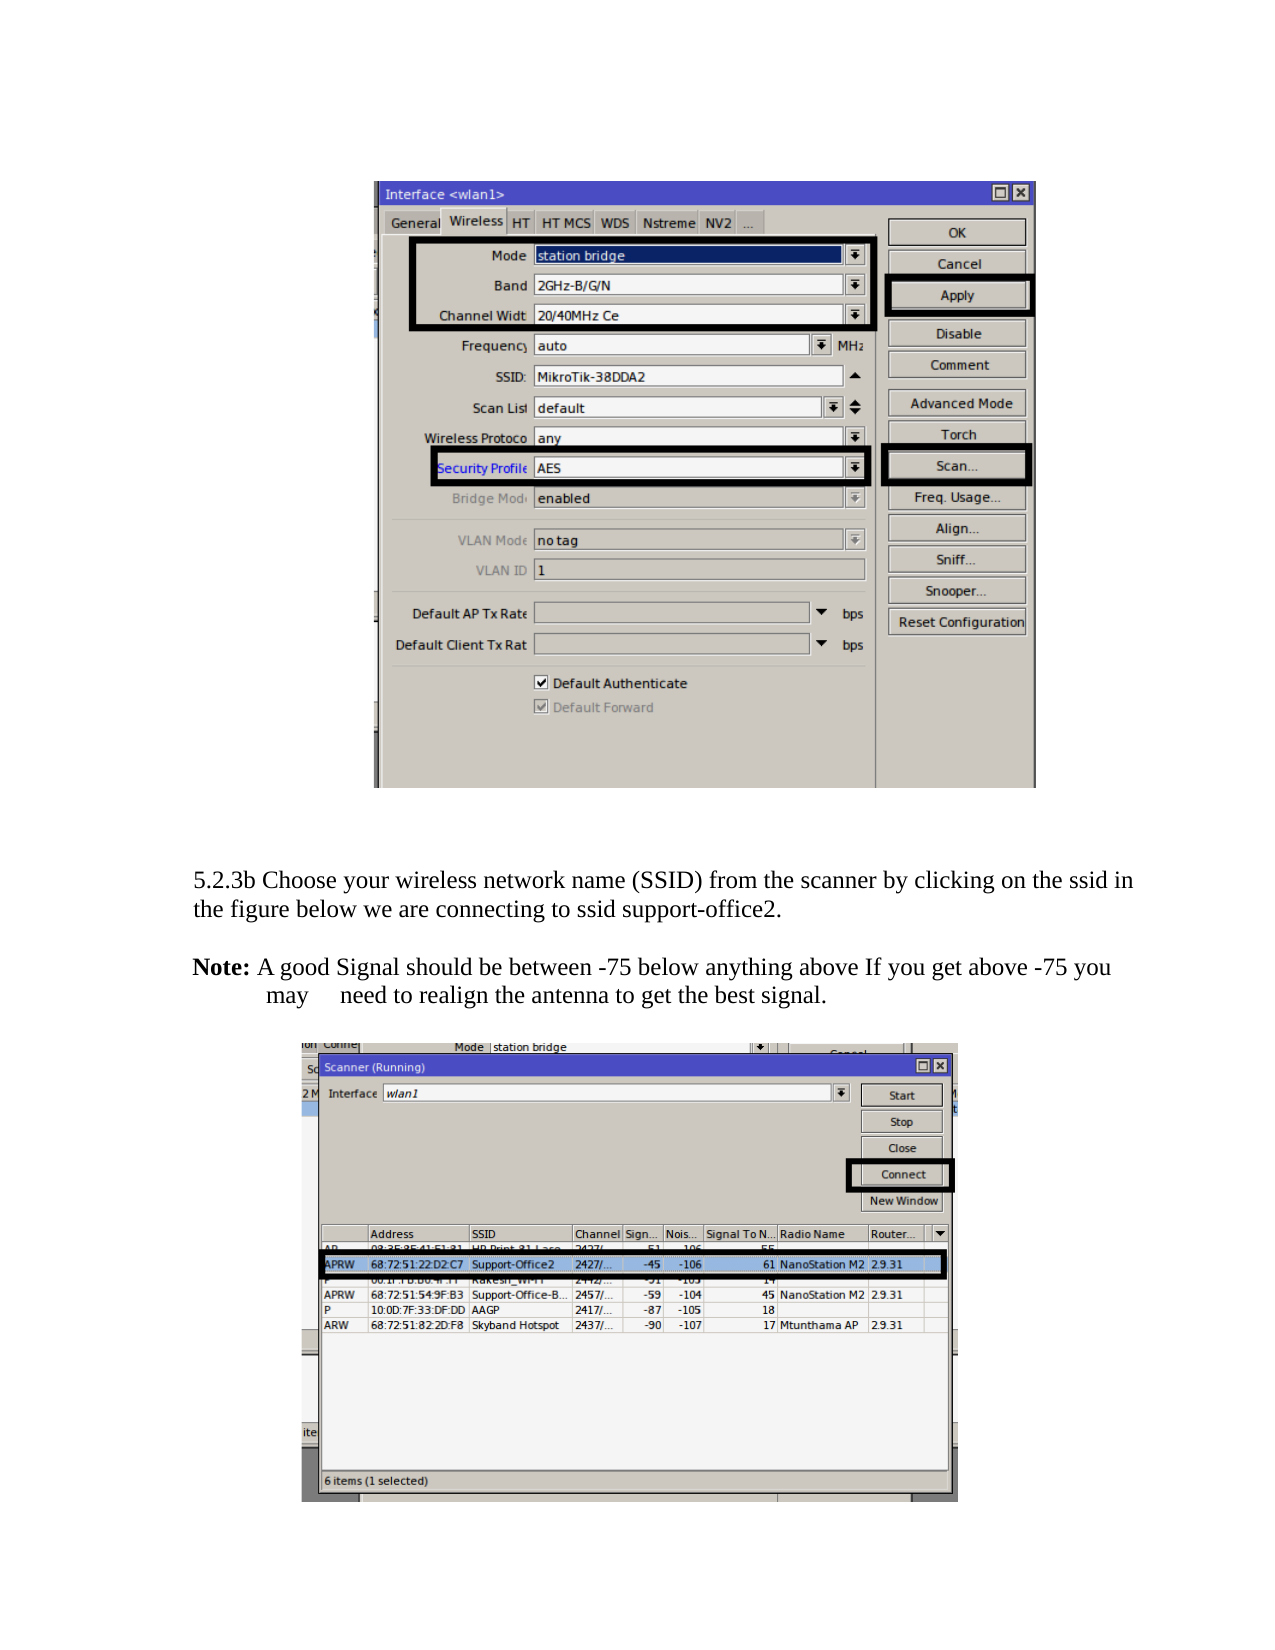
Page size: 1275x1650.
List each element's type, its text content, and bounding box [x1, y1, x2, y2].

picture [301, 1043, 958, 1502]
picture [373, 181, 1036, 788]
list 5.2.3b Choose your wireless network name (SSID) from the scanner by clicking on the ssid in the figure below we are connecting to ssid support-office2. [193, 866, 1157, 923]
text Note: A good Signal should be between -75 below anything above If you get above -75 you may need to realign the antenna to get the best signal. [118, 952, 1157, 1009]
